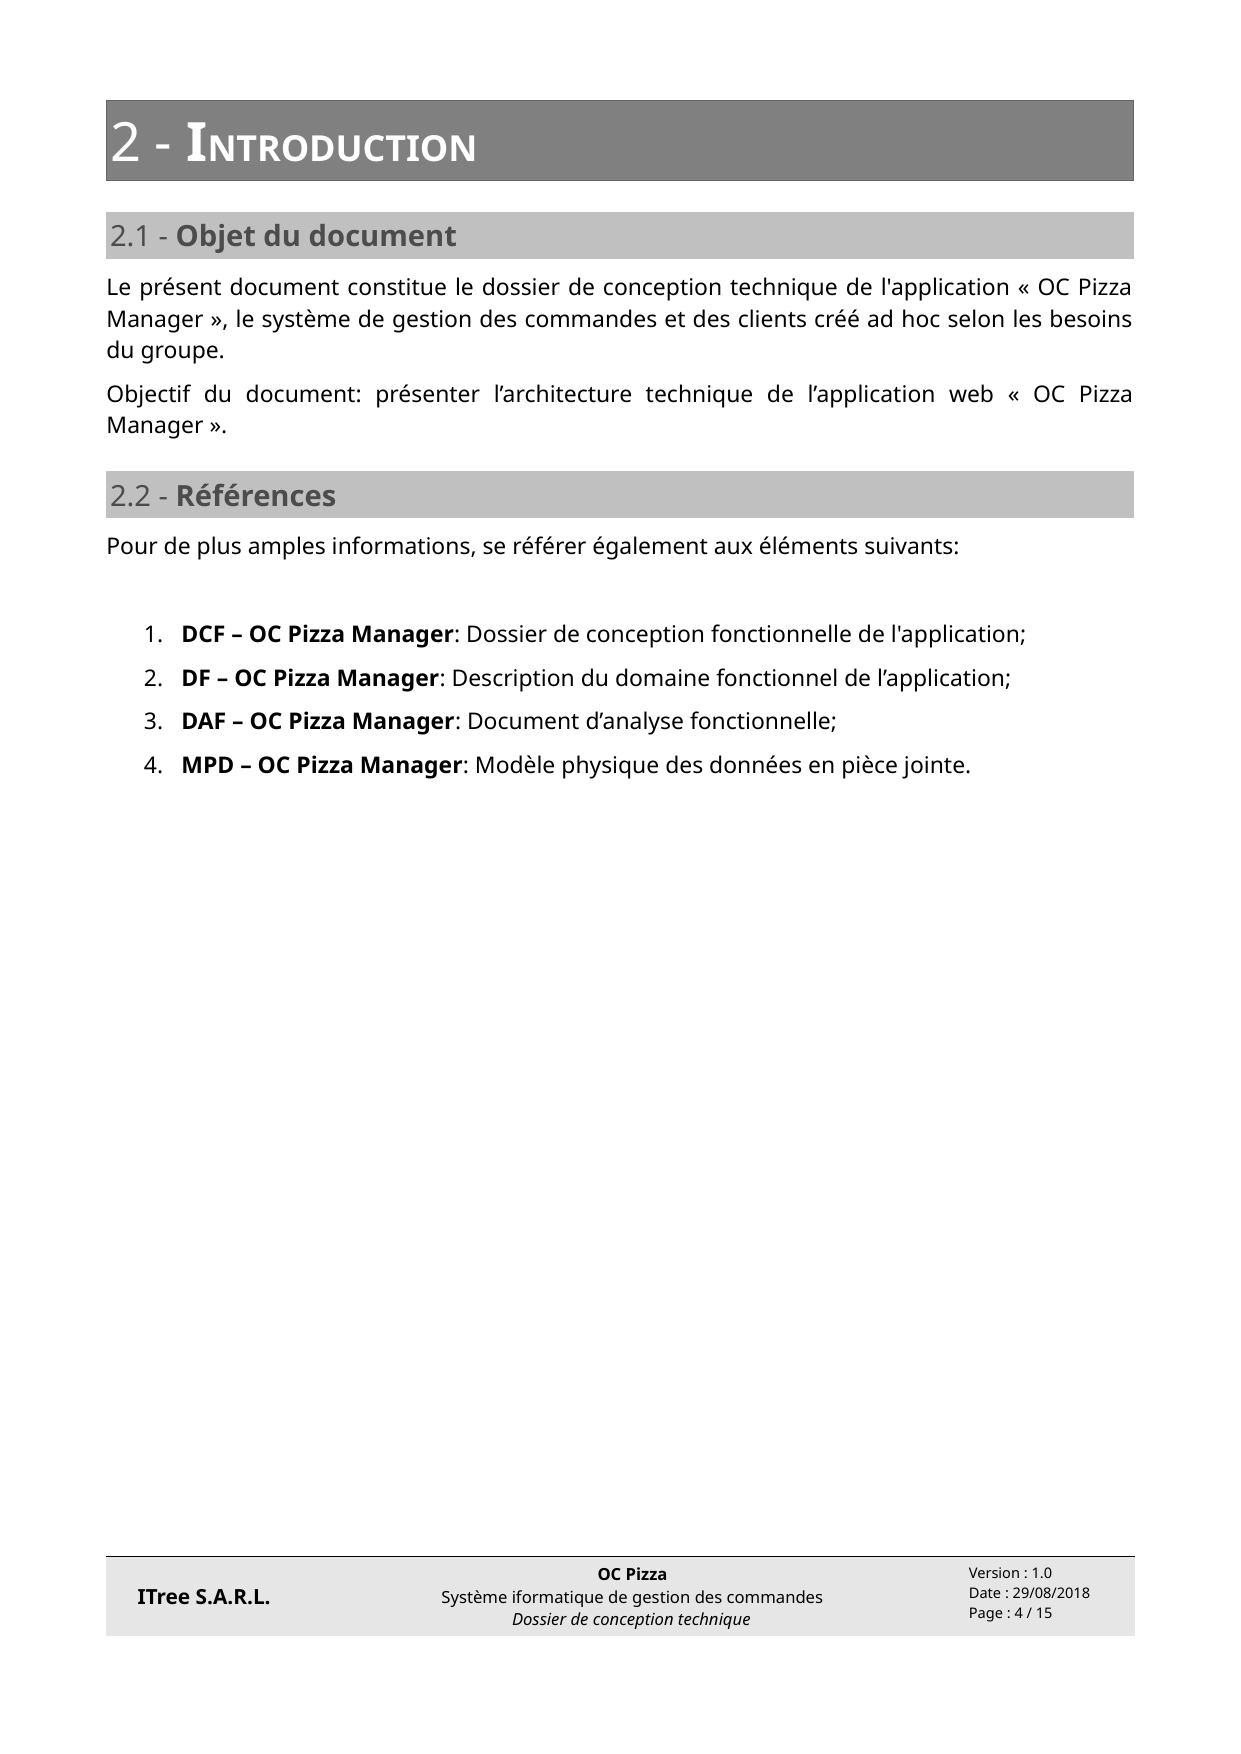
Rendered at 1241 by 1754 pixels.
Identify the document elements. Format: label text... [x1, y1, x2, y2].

subtitle Introduction [107, 101, 1133, 180]
text Objectif du document: présenter l’architecture technique de l’application web « OC Pizza Manager ». [106, 377, 1134, 440]
text Pour de plus amples informations, se référer également aux éléments suivants: [106, 530, 1134, 562]
list DCF – OC Pizza Manager: Dossier de conception fonctionnelle de l'application; [144, 618, 1134, 649]
list MPD – OC Pizza Manager: Modèle physique des données en pièce jointe. [144, 749, 1134, 780]
subtitle Objet du document [107, 213, 1133, 258]
text Le présent document constitue le dossier de conception technique de l'application « OC Pizza Manager », le système de gestion des commandes et des clients créé ad hoc selon les besoins du groupe. [106, 271, 1134, 365]
list DF – OC Pizza Manager: Description du domaine fonctionnel de l’application; [144, 662, 1134, 693]
subtitle Références [107, 473, 1133, 517]
list DAF – OC Pizza Manager: Document d’analyse fonctionnelle; [144, 705, 1134, 737]
